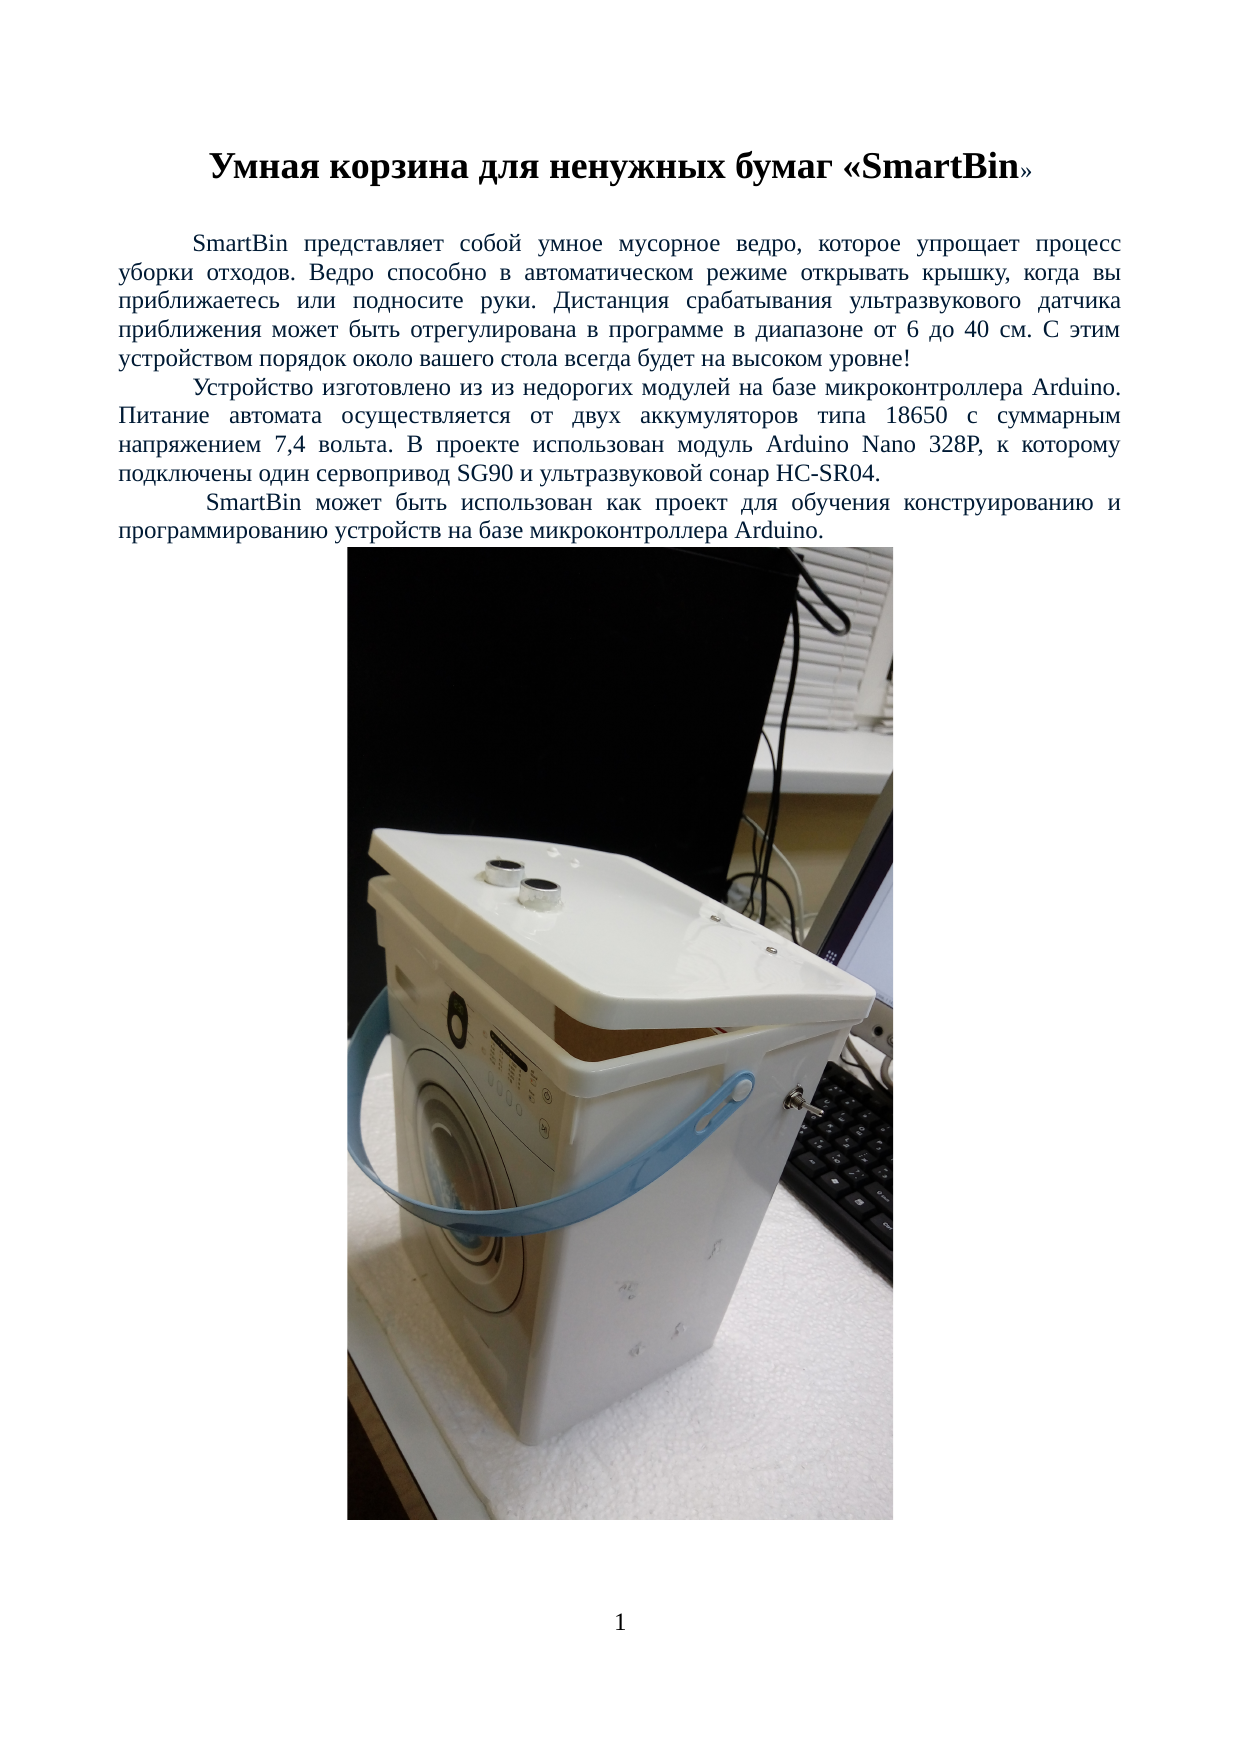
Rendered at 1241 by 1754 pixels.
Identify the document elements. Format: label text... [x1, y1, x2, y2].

text SmartBin может быть использован как проект для обучения конструированию и программированию устройств на базе микроконтроллера Arduino. [118, 487, 1122, 544]
picture [347, 547, 894, 1520]
text Устройство изготовлено из из недорогих модулей на базе микроконтроллера Arduino. Питание автомата осуществляется от двух аккумуляторов типа 18650 с суммарным напряжением 7,4 вольта. В проекте использован модуль Arduino Nano 328P, к которому подключены один сервопривод SG90 и ультразвуковой сонар HC-SR04. [118, 372, 1122, 487]
text SmartBin представляет собой умное мусорное ведро, которое упрощает процесс уборки отходов. Ведро способно в автоматическом режиме открывать крышку, когда вы приближаетесь или подносите руки. Дистанция срабатывания ультразвукового датчика приближения может быть отрегулирована в программе в диапазоне от 6 до 40 см. С этим устройством порядок около вашего стола всегда будет на высоком уровне! [118, 228, 1122, 372]
subtitle Умная корзина для ненужных бумаг «SmartBin» [118, 143, 1122, 187]
